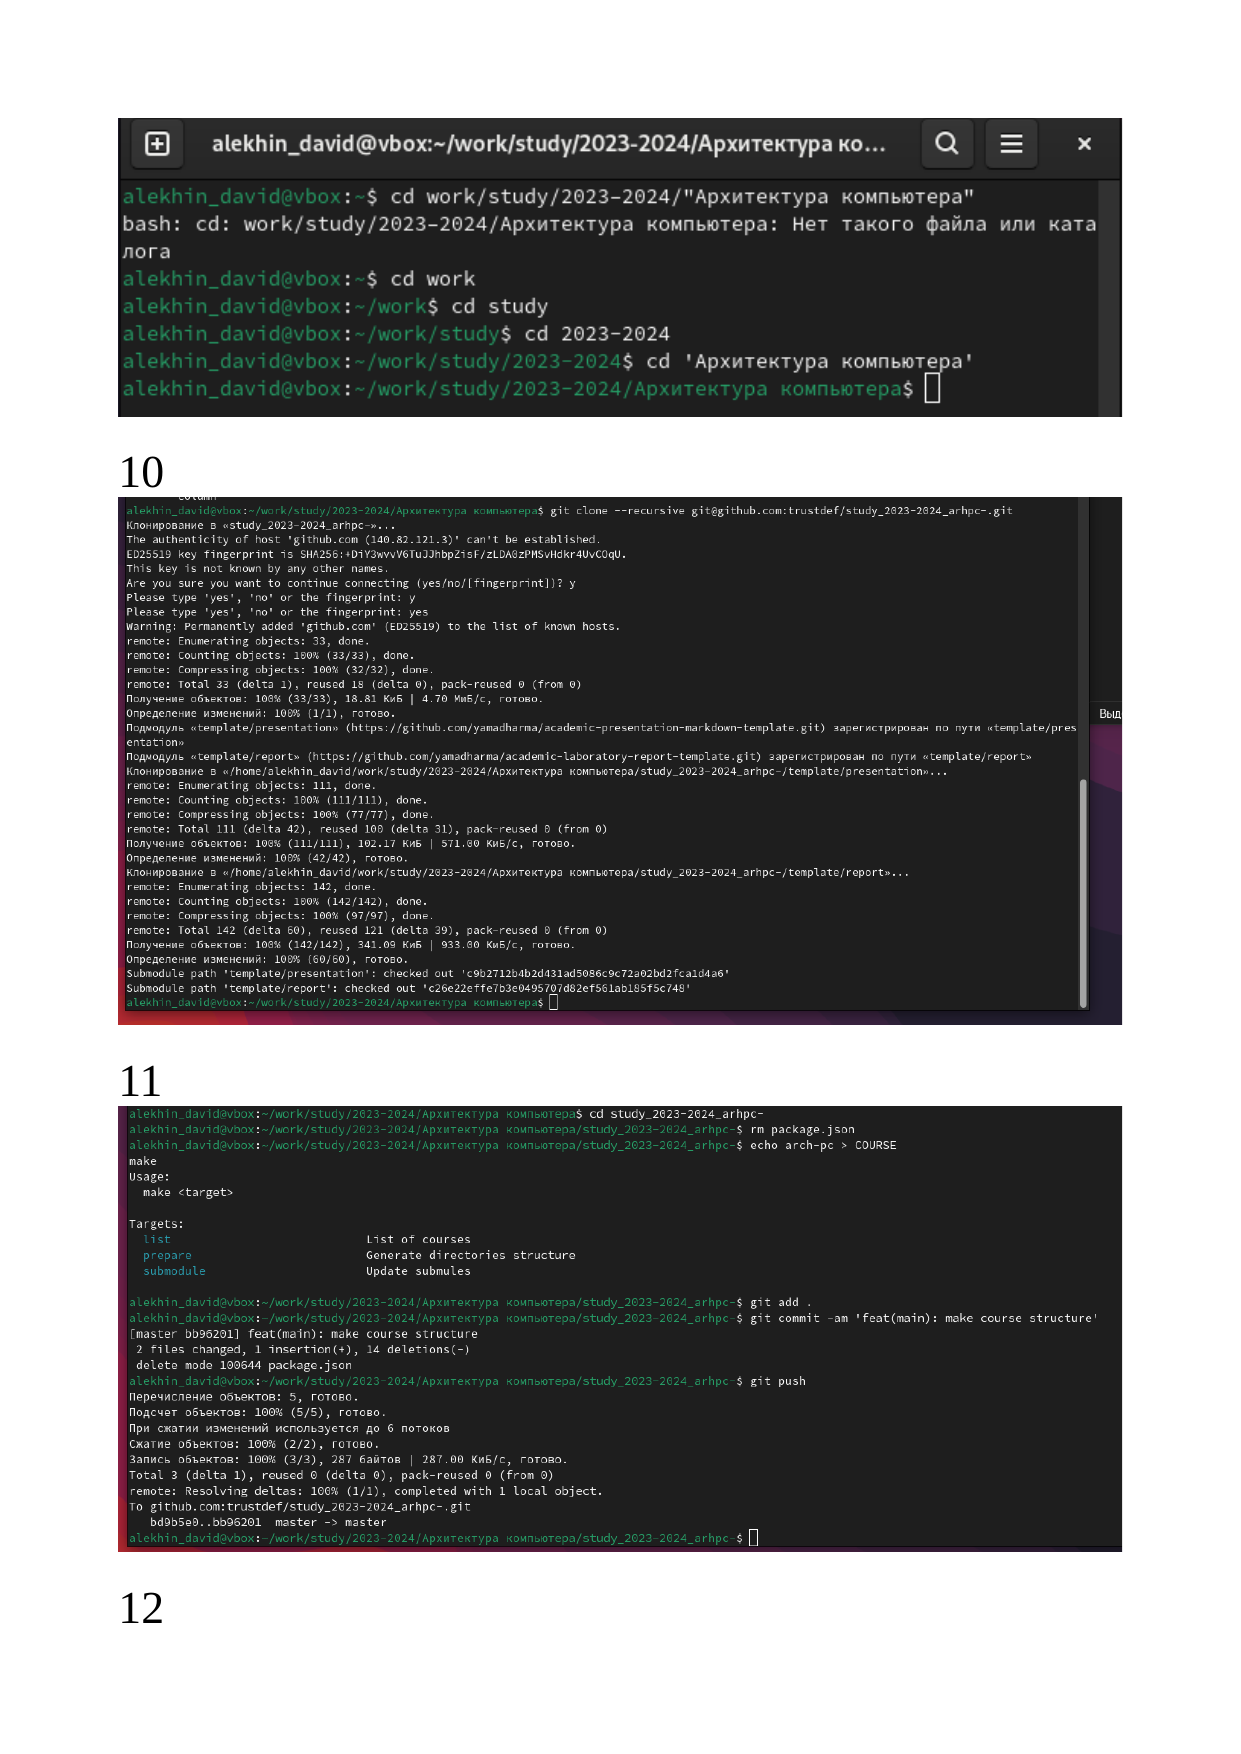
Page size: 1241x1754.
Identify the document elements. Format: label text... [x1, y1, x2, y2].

picture [118, 497, 1123, 1025]
text 12 [118, 1581, 1122, 1633]
picture [118, 118, 1123, 417]
text 10 [118, 445, 1122, 497]
picture [118, 1106, 1123, 1552]
text 11 [118, 1053, 1122, 1106]
